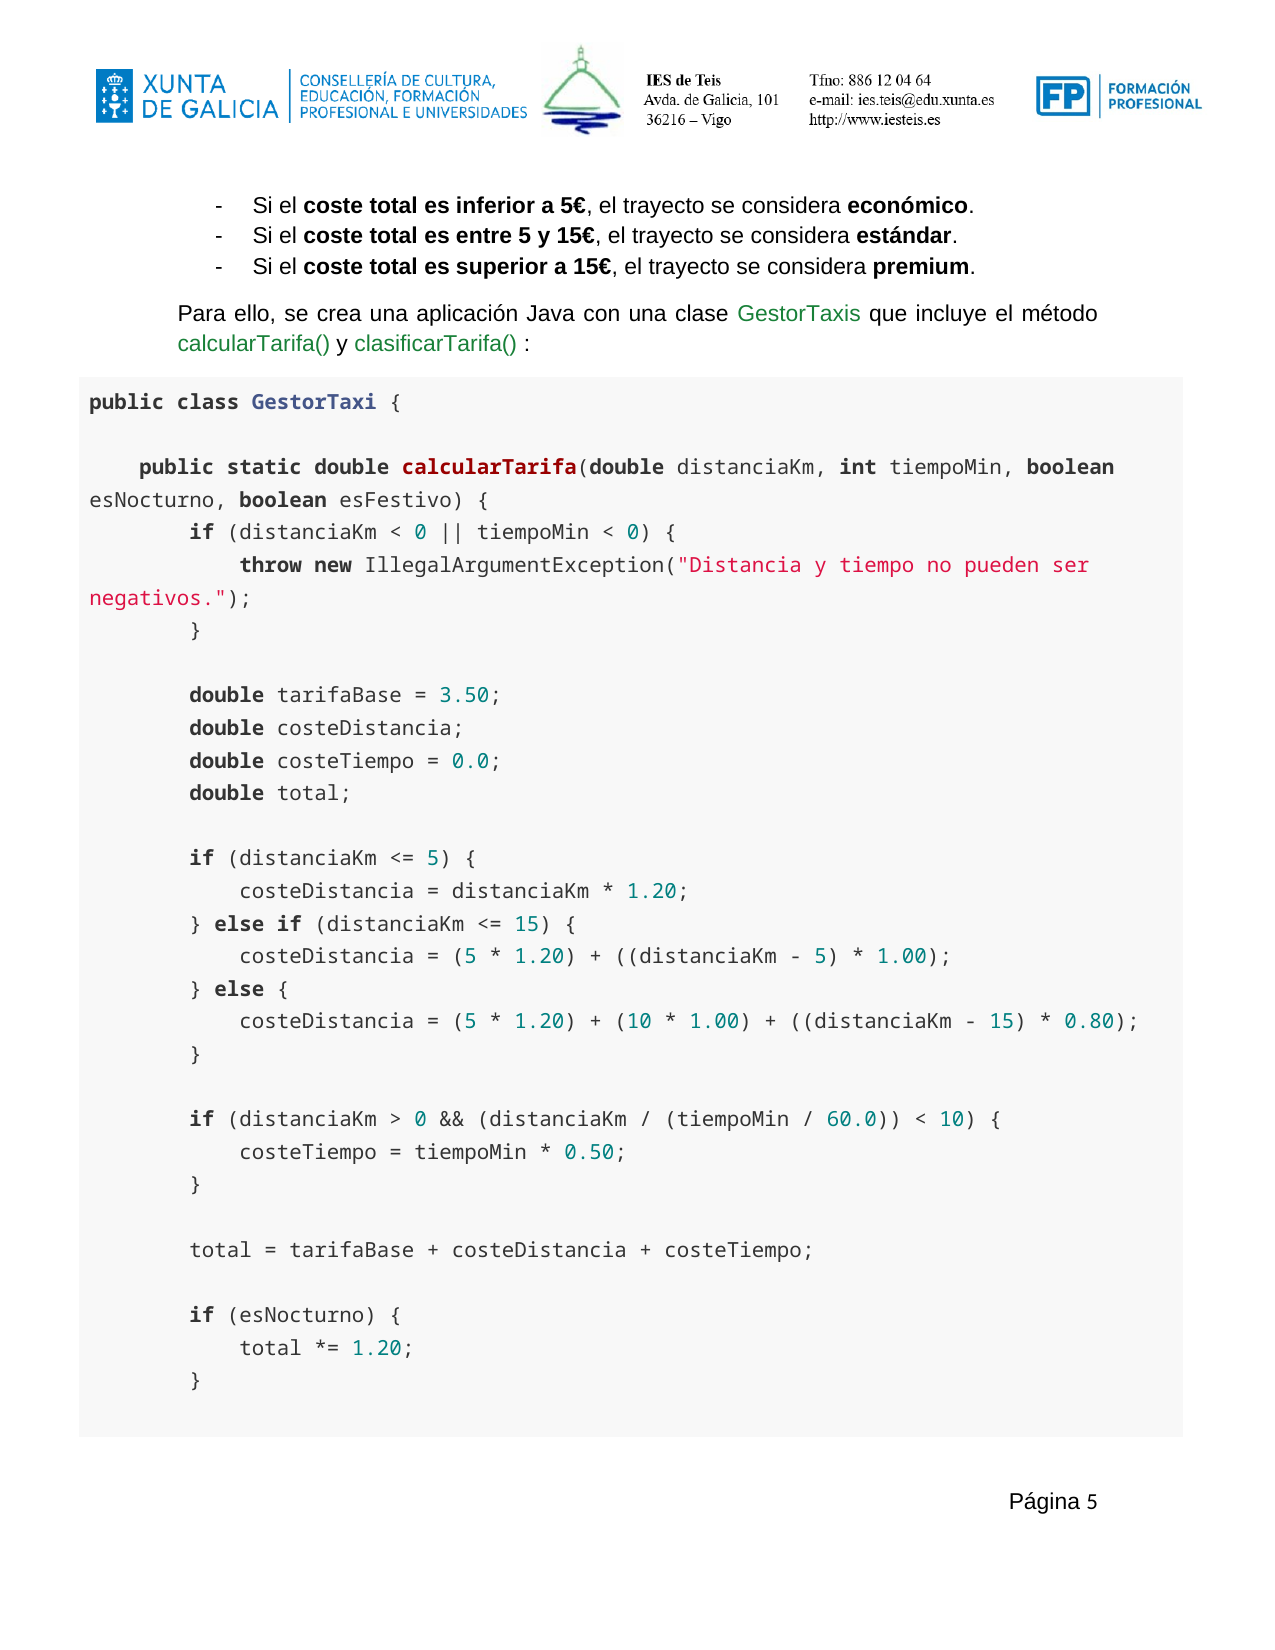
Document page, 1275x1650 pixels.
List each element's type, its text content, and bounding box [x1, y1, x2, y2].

list Si el coste total es entre 5 y 15€, el trayecto se considera estándar. [215, 222, 1098, 249]
text Para ello, se crea una aplicación Java con una clase GestorTaxis que incluye el método calcularTarifa() y clasificarTarifa() : [177, 299, 1098, 356]
picture [86, 35, 1215, 144]
list Si el coste total es inferior a 5€, el trayecto se considera económico. [215, 192, 1098, 219]
table_header public class GestorTaxi { public static double calcularTarifa(double distanciaKm, int tiempoMin, boolean esNocturno, boolean esFestivo) { if (distanciaKm < 0 || tiempoMin < 0) { throw new IllegalArgumentException("Distancia y tiempo no pueden ser negativos."); } double tarifaBase = 3.50; double costeDistancia; double costeTiempo = 0.0; double total; if (distanciaKm <= 5) { costeDistancia = distanciaKm * 1.20; } else if (distanciaKm <= 15) { costeDistancia = (5 * 1.20) + ((distanciaKm - 5) * 1.00); } else { costeDistancia = (5 * 1.20) + (10 * 1.00) + ((distanciaKm - 15) * 0.80); } if (distanciaKm > 0 && (distanciaKm / (tiempoMin / 60.0)) < 10) { costeTiempo = tiempoMin * 0.50; } total = tarifaBase + costeDistancia + costeTiempo; if (esNocturno) { total *= 1.20; } [79, 377, 1183, 1437]
list Si el coste total es superior a 15€, el trayecto se considera premium. [215, 253, 1098, 279]
